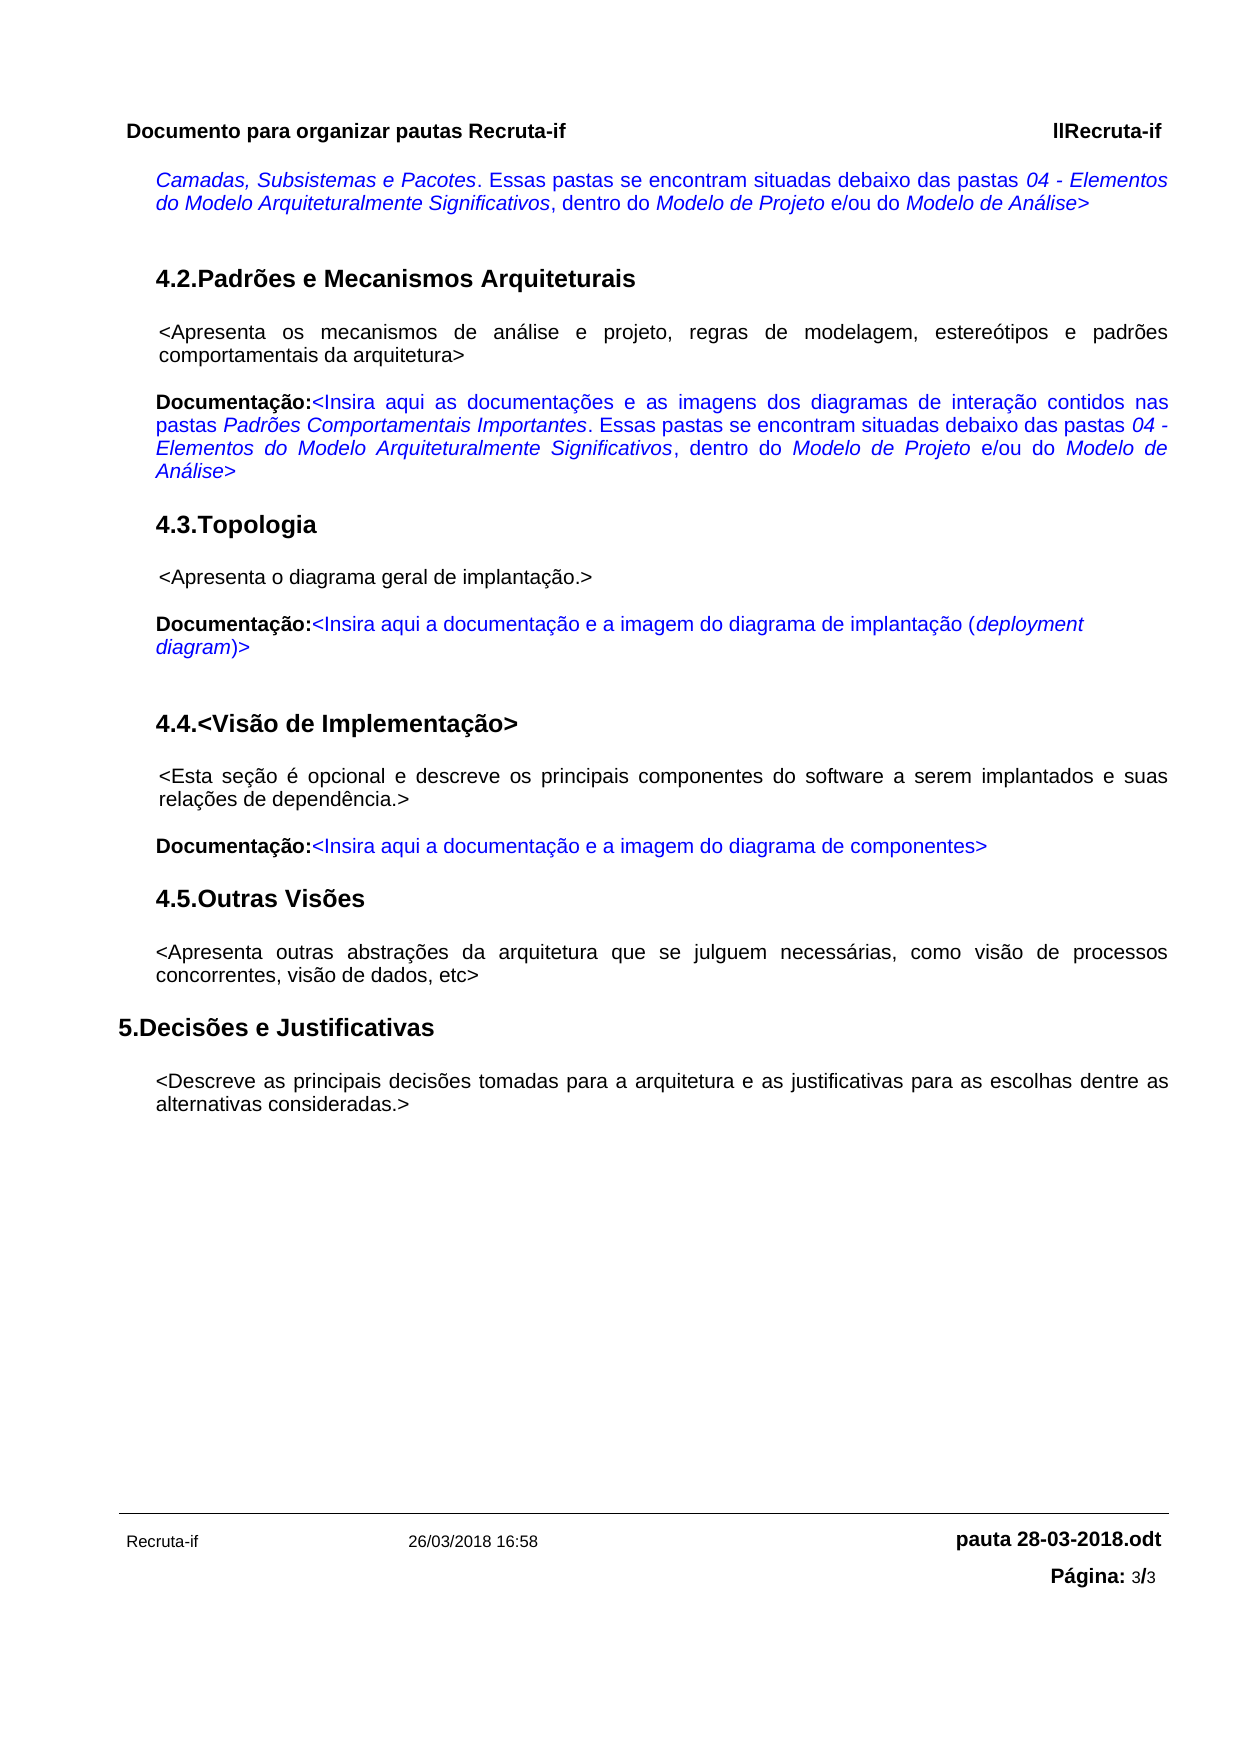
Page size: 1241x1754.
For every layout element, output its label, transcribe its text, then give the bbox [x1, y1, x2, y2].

list Outras Visões [156, 885, 1170, 913]
text <Apresenta outras abstrações da arquitetura que se julguem necessárias, como visão de processos concorrentes, visão de dados, etc> [156, 940, 1170, 987]
text <Apresenta o diagrama geral de implantação.> [159, 566, 1170, 589]
text <Apresenta os mecanismos de análise e projeto, regras de modelagem, estereótipos e padrões comportamentais da arquitetura> [159, 321, 1170, 367]
text Documentação:<Insira aqui as documentações e as imagens dos diagramas de interação contidos nas pastas Padrões Comportamentais Importantes. Essas pastas se encontram situadas debaixo das pastas 04 - Elementos do Modelo Arquiteturalmente Significativos, dentro do Modelo de Projeto e/ou do Modelo de Análise> [156, 390, 1170, 483]
text <Descreve as principais decisões tomadas para a arquitetura e as justificativas para as escolhas dentre as alternativas consideradas.> [156, 1069, 1170, 1116]
list Padrões e Mecanismos Arquiteturais [156, 265, 1170, 293]
text Camadas, Subsistemas e Pacotes. Essas pastas se encontram situadas debaixo das pastas 04 - Elementos do Modelo Arquiteturalmente Significativos, dentro do Modelo de Projeto e/ou do Modelo de Análise> [156, 168, 1170, 214]
text Documentação:<Insira aqui a documentação e a imagem do diagrama de componentes> [156, 834, 1170, 858]
list Topologia [156, 511, 1170, 538]
text Documentação:<Insira aqui a documentação e a imagem do diagrama de implantação (deployment diagram)> [156, 612, 1170, 659]
list <Visão de Implementação> [156, 709, 1170, 737]
list Decisões e Justificativas [118, 1014, 1170, 1042]
text <Esta seção é opcional e descreve os principais componentes do software a serem implantados e suas relações de dependência.> [159, 765, 1170, 811]
